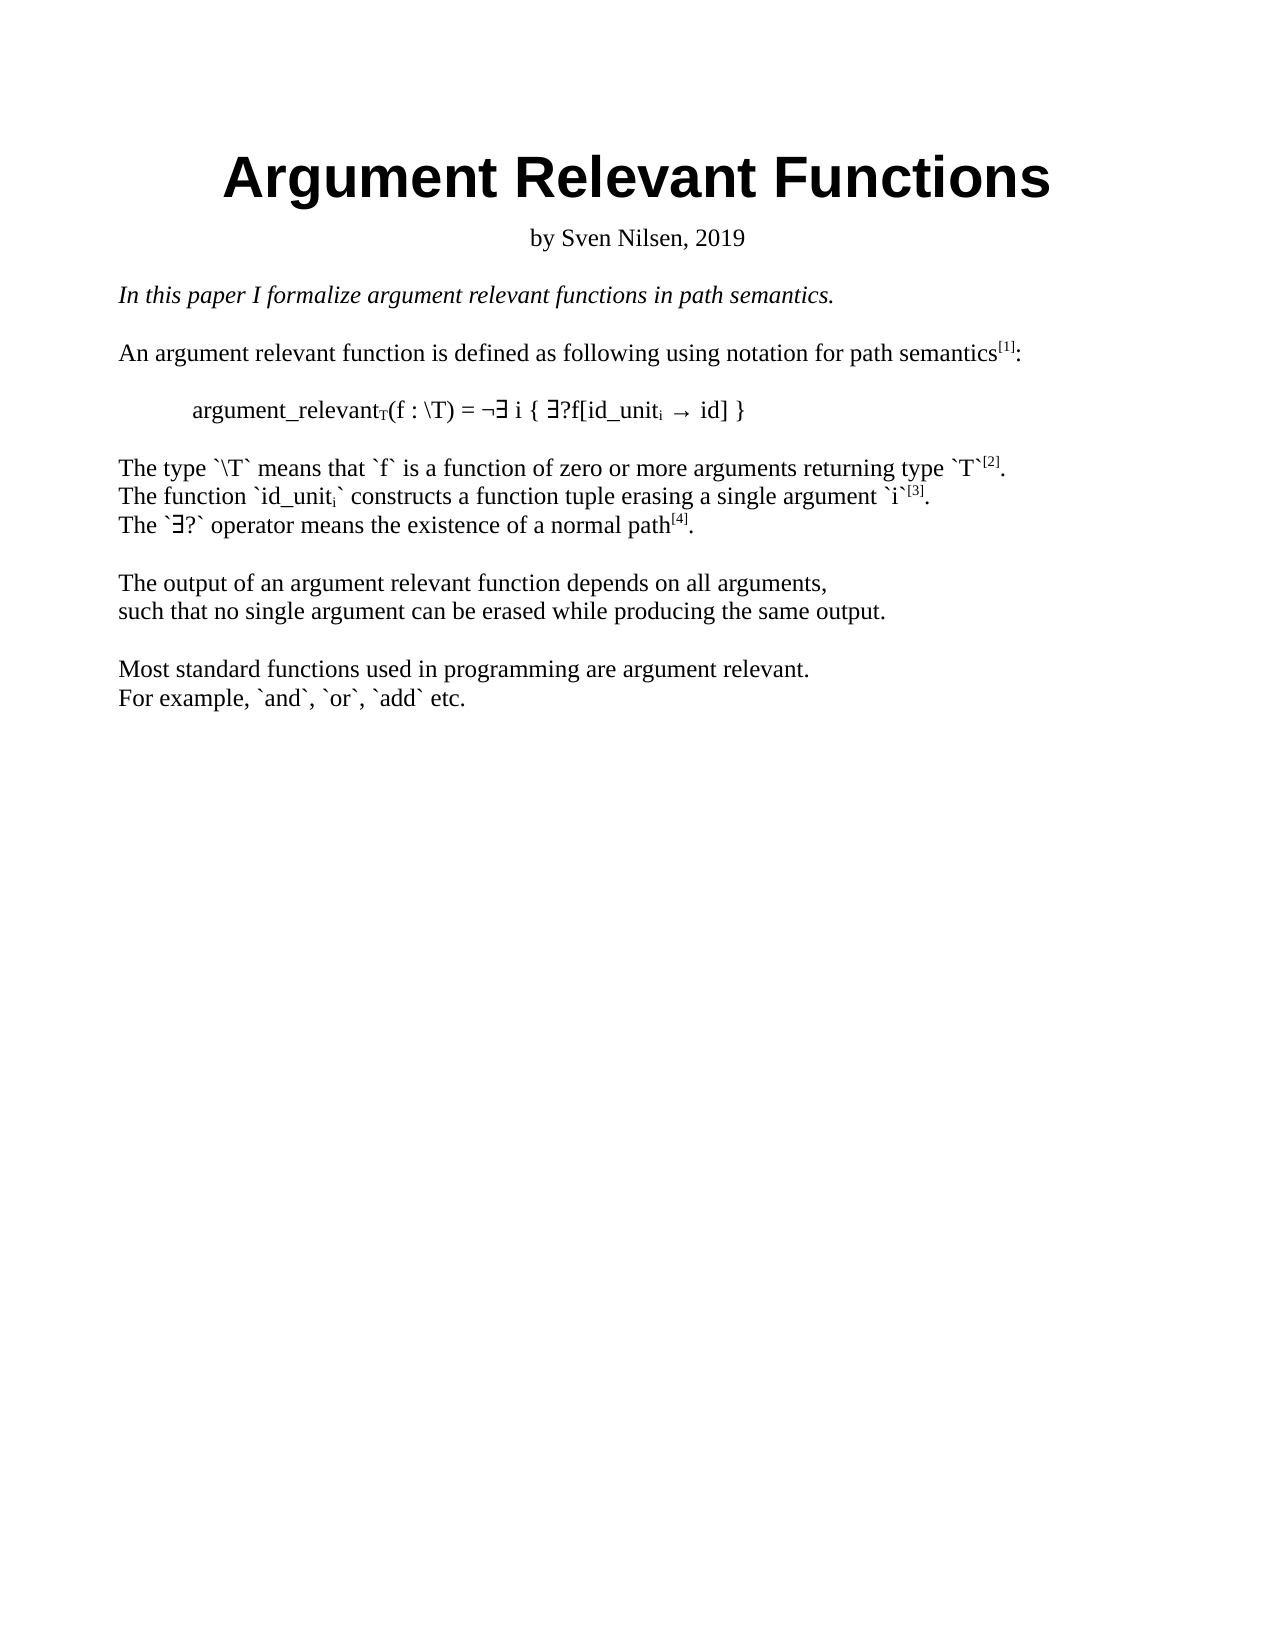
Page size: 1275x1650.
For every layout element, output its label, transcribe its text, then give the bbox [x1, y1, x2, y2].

title Argument Relevant Functions [118, 143, 1157, 210]
text by Sven Nilsen, 2019 [118, 223, 1157, 251]
text An argument relevant function is defined as following using notation for path semantics[1]: [118, 338, 1157, 366]
text The type `\T` means that `f` is a function of zero or more arguments returning type `T`[2]. [118, 453, 1157, 481]
text Most standard functions used in programming are argument relevant. [118, 654, 1157, 683]
text In this paper I formalize argument relevant functions in path semantics. [118, 280, 1157, 309]
text The `∃?` operator means the existence of a normal path[4]. [118, 510, 1157, 539]
text For example, `and`, `or`, `add` etc. [118, 683, 1157, 711]
text argument_relevantT(f : \T) = ¬∃ i { ∃?f[id_uniti → id] } [118, 395, 1157, 424]
text The function `id_uniti` constructs a function tuple erasing a single argument `i`[3]. [118, 481, 1157, 510]
text The output of an argument relevant function depends on all arguments, such that no single argument can be erased while producing the same output. [118, 568, 1157, 625]
